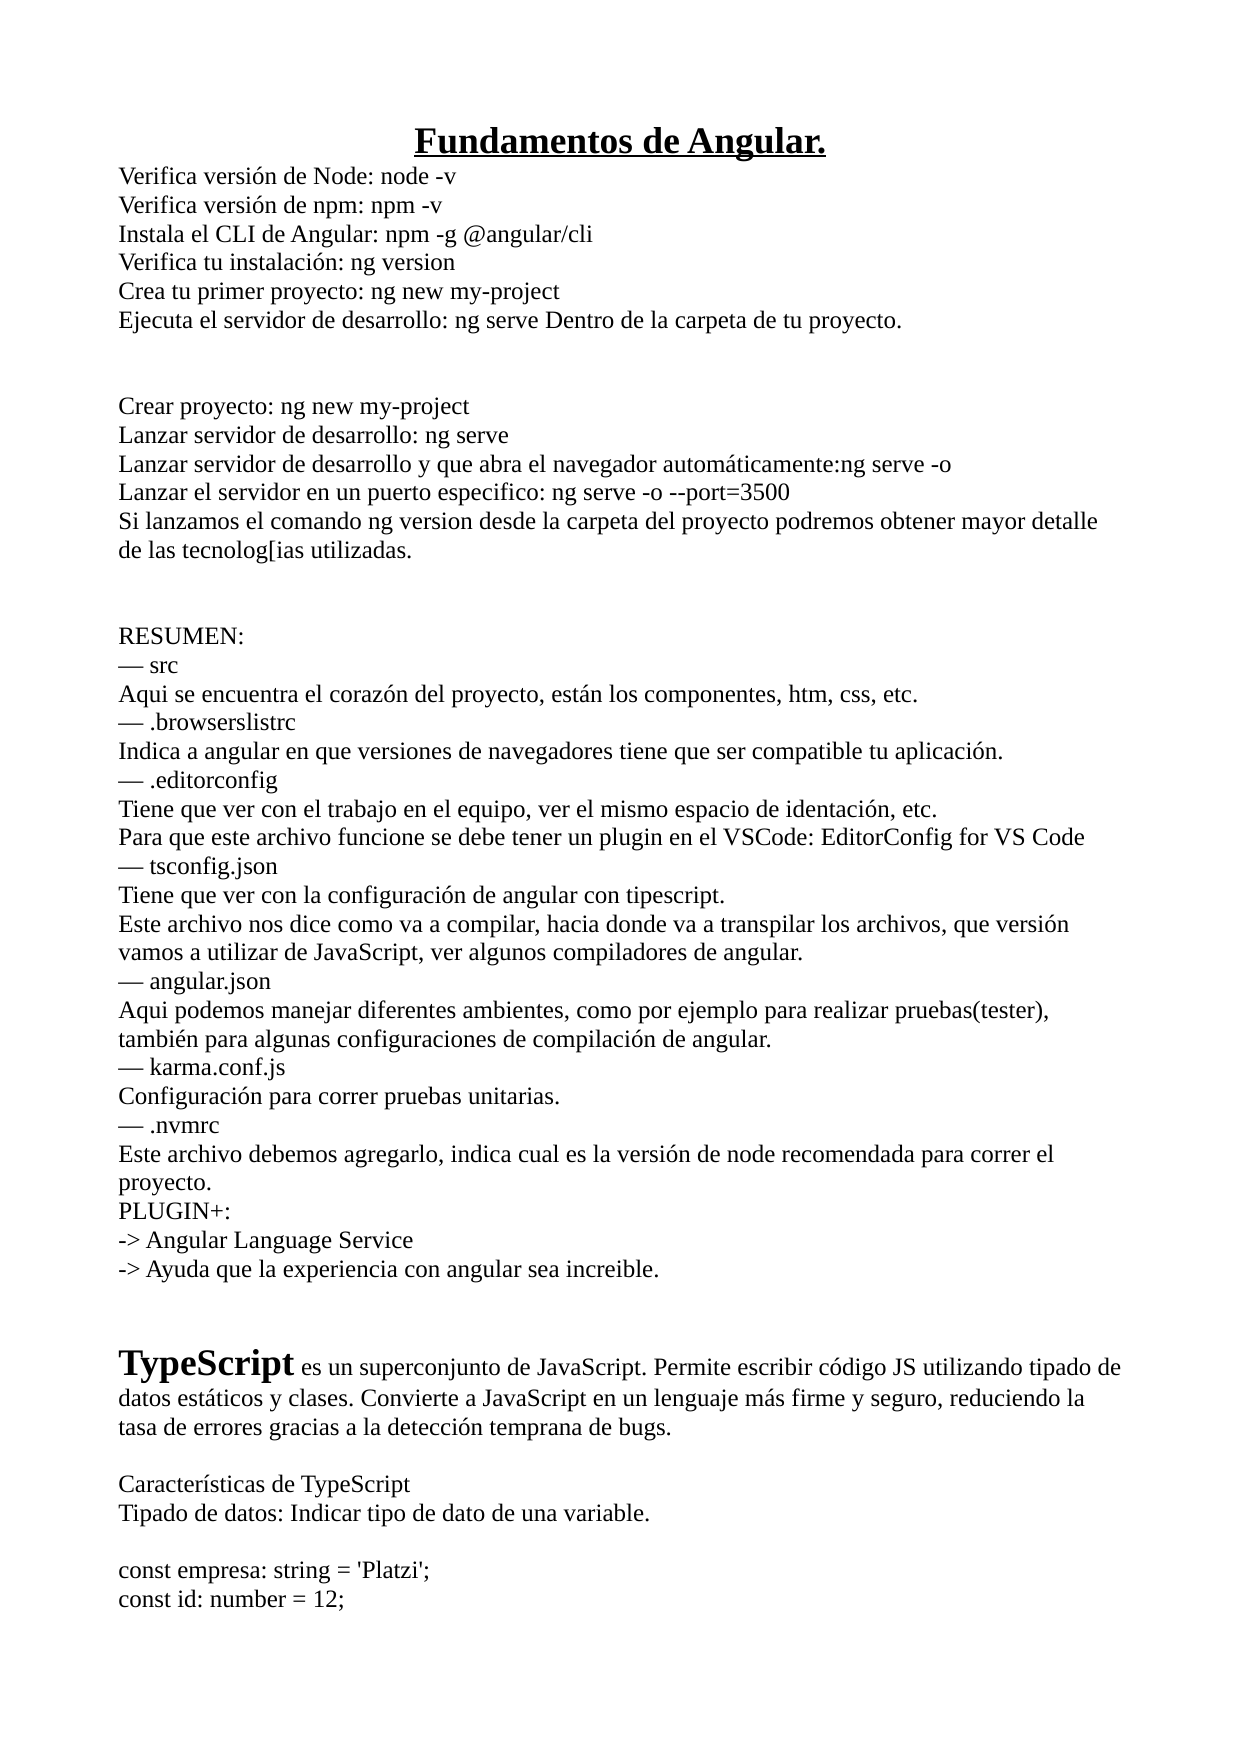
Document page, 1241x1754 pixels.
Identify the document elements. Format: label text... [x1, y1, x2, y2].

text — .browserslistrc [118, 707, 1122, 736]
text — .nvmrc [118, 1110, 1122, 1139]
text Crea tu primer proyecto: ng new my-project [118, 276, 1122, 305]
text Verifica tu instalación: ng version [118, 247, 1122, 276]
text Fundamentos de Angular. [118, 118, 1122, 161]
text Ejecuta el servidor de desarrollo: ng serve Dentro de la carpeta de tu proyecto. [118, 305, 1122, 334]
text const empresa: string = 'Platzi'; [118, 1556, 1122, 1584]
text — karma.conf.js [118, 1052, 1122, 1081]
text Tipado de datos: Indicar tipo de dato de una variable. [118, 1498, 1122, 1527]
text Crear proyecto: ng new my-project [118, 391, 1122, 420]
text Indica a angular en que versiones de navegadores tiene que ser compatible tu aplicación. [118, 736, 1122, 765]
text Configuración para correr pruebas unitarias. [118, 1081, 1122, 1110]
text Aqui se encuentra el corazón del proyecto, están los componentes, htm, css, etc. [118, 679, 1122, 707]
text Tiene que ver con el trabajo en el equipo, ver el mismo espacio de identación, etc. [118, 794, 1122, 822]
text const id: number = 12; [118, 1584, 1122, 1613]
text PLUGIN+: [118, 1196, 1122, 1225]
text Instala el CLI de Angular: npm -g @angular/cli [118, 219, 1122, 247]
text Para que este archivo funcione se debe tener un plugin en el VSCode: EditorConfig for VS Code [118, 822, 1122, 851]
text — src [118, 650, 1122, 679]
text Características de TypeScript [118, 1469, 1122, 1498]
text Este archivo debemos agregarlo, indica cual es la versión de node recomendada para correr el proyecto. [118, 1139, 1122, 1196]
text Verifica versión de Node: node -v [118, 161, 1122, 190]
text -> Angular Language Service [118, 1225, 1122, 1254]
text Este archivo nos dice como va a compilar, hacia donde va a transpilar los archivos, que versión vamos a utilizar de JavaScript, ver algunos compiladores de angular. [118, 909, 1122, 966]
text — .editorconfig [118, 765, 1122, 794]
text RESUMEN: [118, 621, 1122, 650]
text Tiene que ver con la configuración de angular con tipescript. [118, 880, 1122, 909]
text Verifica versión de npm: npm -v [118, 190, 1122, 219]
text — angular.json [118, 966, 1122, 995]
text Lanzar servidor de desarrollo: ng serve [118, 420, 1122, 449]
text Aqui podemos manejar diferentes ambientes, como por ejemplo para realizar pruebas(tester), también para algunas configuraciones de compilación de angular. [118, 995, 1122, 1052]
text TypeScript es un superconjunto de JavaScript. Permite escribir código JS utilizando tipado de datos estáticos y clases. Convierte a JavaScript en un lenguaje más firme y seguro, reduciendo la tasa de errores gracias a la detección temprana de bugs. [118, 1340, 1122, 1441]
text Si lanzamos el comando ng version desde la carpeta del proyecto podremos obtener mayor detalle de las tecnolog[ias utilizadas. [118, 506, 1122, 564]
text -> Ayuda que la experiencia con angular sea increible. [118, 1254, 1122, 1282]
text Lanzar servidor de desarrollo y que abra el navegador automáticamente:ng serve -o [118, 449, 1122, 477]
text Lanzar el servidor en un puerto especifico: ng serve -o --port=3500 [118, 477, 1122, 506]
text — tsconfig.json [118, 851, 1122, 880]
